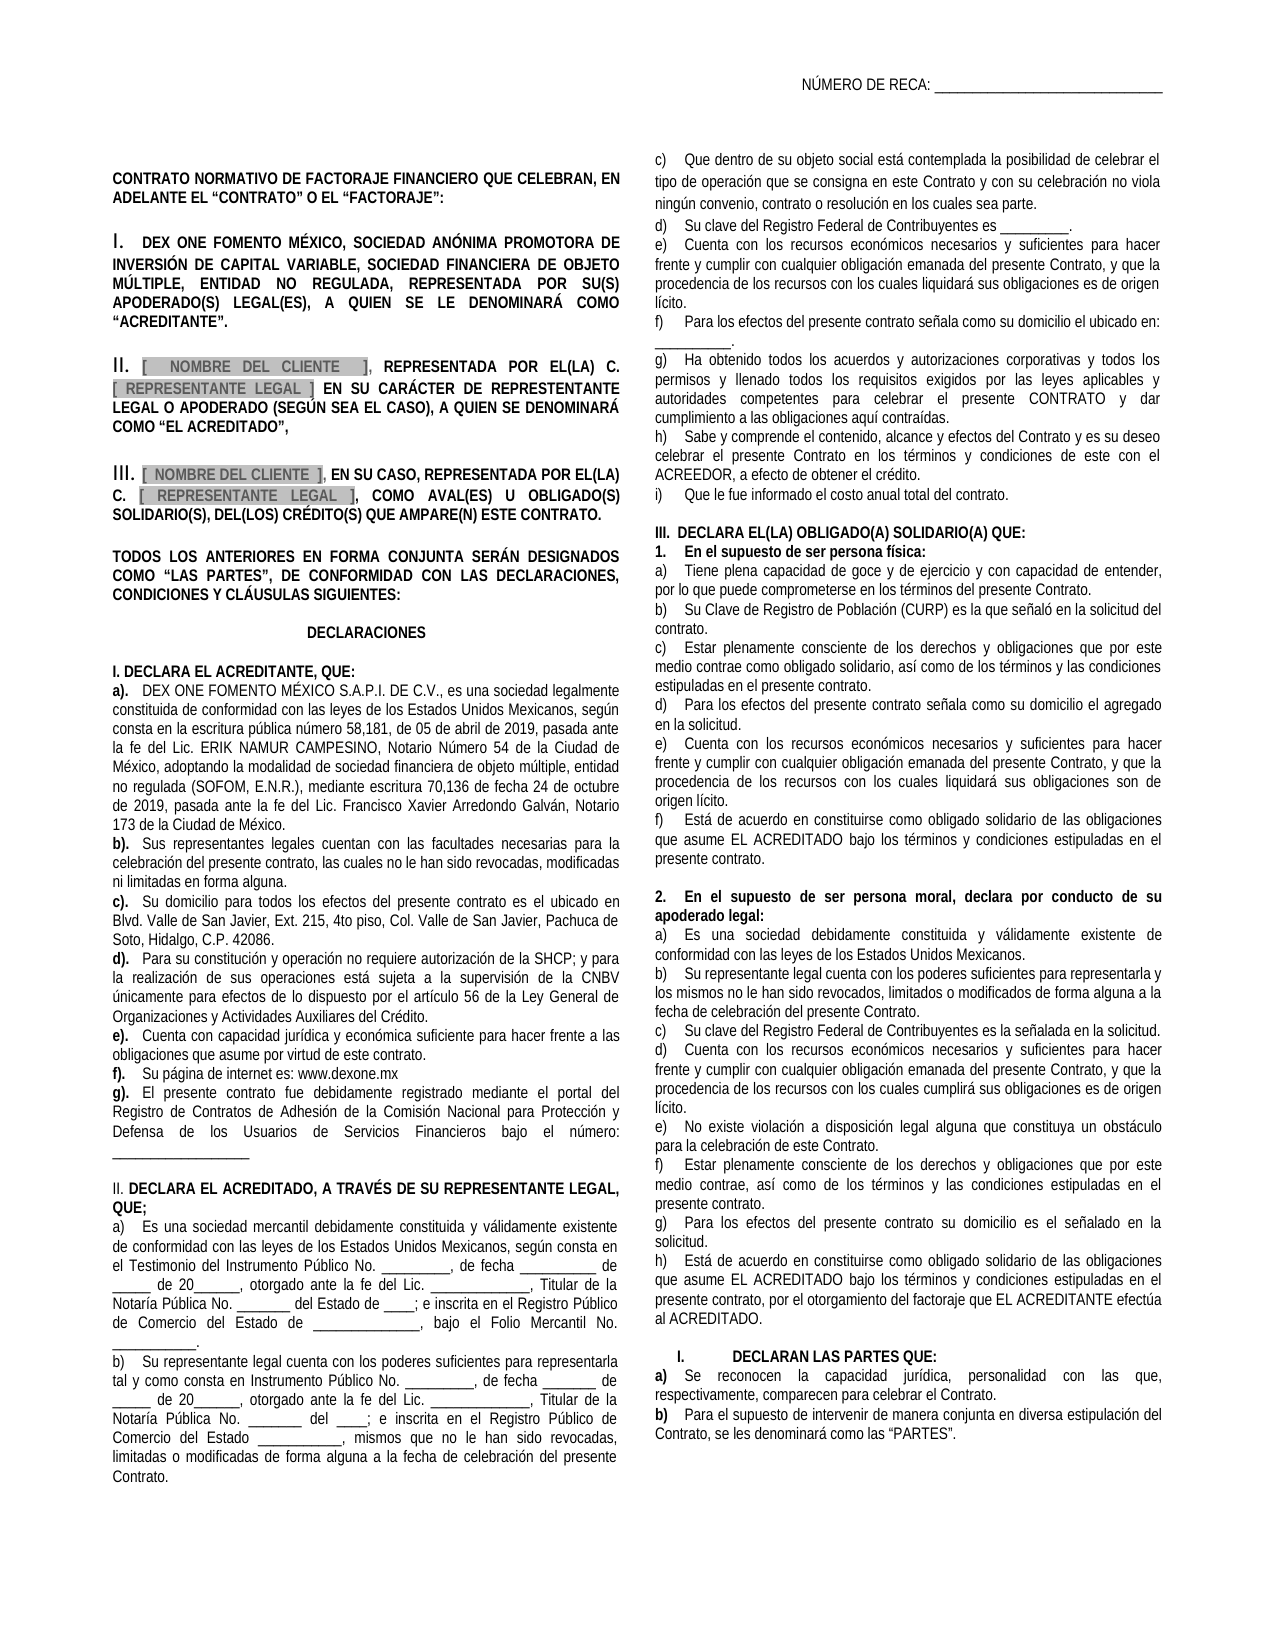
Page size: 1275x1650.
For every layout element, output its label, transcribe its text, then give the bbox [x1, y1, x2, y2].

list Está de acuerdo en constituirse como obligado solidario de las obligaciones que asume EL ACREDITADO bajo los términos y condiciones estipuladas en el presente contrato, por el otorgamiento del factoraje que EL ACREDITANTE efectúa al ACREDITADO. [655, 1251, 1162, 1328]
list Es una sociedad debidamente constituida y válidamente existente de conformidad con las leyes de los Estados Unidos Mexicanos. [655, 925, 1162, 963]
list Su domicilio para todos los efectos del presente contrato es el ubicado en Blvd. Valle de San Javier, Ext. 215, 4to piso, Col. Valle de San Javier, Pachuca de Soto, Hidalgo, C.P. 42086. [112, 891, 620, 949]
list En el supuesto de ser persona moral, declara por conducto de su apoderado legal: [655, 887, 1162, 925]
list Cuenta con capacidad jurídica y económica suficiente para hacer frente a las obligaciones que asume por virtud de este contrato. [112, 1026, 620, 1064]
text II. DECLARA EL ACREDITADO, A TRAVÉS DE SU REPRESENTANTE LEGAL, QUE; [112, 1179, 620, 1217]
list Cuenta con los recursos económicos necesarios y suficientes para hacer frente y cumplir con cualquier obligación emanada del presente Contrato, y que la procedencia de los recursos con los cuales liquidará sus obligaciones es de origen lícito. [655, 235, 1161, 312]
list Su representante legal cuenta con los poderes suficientes para representarla y los mismos no le han sido revocados, limitados o modificados de forma alguna a la fecha de celebración del presente Contrato. [655, 963, 1162, 1021]
list Tiene plena capacidad de goce y de ejercicio y con capacidad de entender, por lo que puede comprometerse en los términos del presente Contrato. [655, 561, 1162, 599]
text III. DECLARA EL(LA) OBLIGADO(A) SOLIDARIO(A) QUE: [655, 523, 1162, 542]
list Ha obtenido todos los acuerdos y autorizaciones corporativas y todos los permisos y llenado todos los requisitos exigidos por las leyes aplicables y autoridades competentes para celebrar el presente CONTRATO y dar cumplimiento a las obligaciones aquí contraídas. [655, 350, 1161, 427]
text DECLARACIONES [112, 623, 620, 642]
list Estar plenamente consciente de los derechos y obligaciones que por este medio contrae como obligado solidario, así como de los términos y las condiciones estipuladas en el presente contrato. [655, 638, 1162, 695]
list Sus representantes legales cuentan con las facultades necesarias para la celebración del presente contrato, las cuales no le han sido revocadas, modificadas ni limitadas en forma alguna. [112, 834, 620, 891]
list Su clave del Registro Federal de Contribuyentes es la señalada en la solicitud. [655, 1021, 1162, 1040]
list [ NOMBRE DEL CLIENTE ], EN SU CASO, REPRESENTADA POR EL(LA) C. [ REPRESENTANTE LEGAL ], COMO AVAL(ES) U OBLIGADO(S) SOLIDARIO(S), DEL(LOS) CRÉDITO(S) QUE AMPARE(N) ESTE CONTRATO. [112, 458, 620, 524]
list En el supuesto de ser persona física: [655, 542, 1162, 561]
list Su representante legal cuenta con los poderes suficientes para representarla tal y como consta en Instrumento Público No. _________, de fecha _______ de _____ de 20______, otorgado ante la fe del Lic. _____________, Titular de la Notaría Pública No. _______ del ____; e inscrita en el Registro Público de Comercio del Estado ___________, mismos que no le han sido revocadas, limitadas o modificadas de forma alguna a la fecha de celebración del presente Contrato. [112, 1351, 618, 1486]
list Su página de internet es: www.dexone.mx [112, 1064, 620, 1083]
list Está de acuerdo en constituirse como obligado solidario de las obligaciones que asume EL ACREDITADO bajo los términos y condiciones estipuladas en el presente contrato. [655, 810, 1162, 868]
list No existe violación a disposición legal alguna que constituya un obstáculo para la celebración de este Contrato. [655, 1117, 1162, 1155]
list Sabe y comprende el contenido, alcance y efectos del Contrato y es su deseo celebrar el presente Contrato en los términos y condiciones de este con el ACREEDOR, a efecto de obtener el crédito. [655, 427, 1161, 484]
list TODOS LOS ANTERIORES EN FORMA CONJUNTA SERÁN DESIGNADOS COMO “LAS PARTES”, DE CONFORMIDAD CON LAS DECLARACIONES, CONDICIONES Y CLÁUSULAS SIGUIENTES: [112, 546, 620, 604]
list Para el supuesto de intervenir de manera conjunta en diversa estipulación del Contrato, se les denominará como las “PARTES”. [655, 1404, 1162, 1443]
text I. DECLARA EL ACREDITANTE, QUE: [112, 661, 620, 681]
list Se reconocen la capacidad jurídica, personalidad con las que, respectivamente, comparecen para celebrar el Contrato. [655, 1366, 1162, 1404]
text CONTRATO NORMATIVO DE FACTORAJE FINANCIERO QUE CELEBRAN, EN ADELANTE EL “CONTRATO” O EL “FACTORAJE”: [112, 169, 620, 207]
list Cuenta con los recursos económicos necesarios y suficientes para hacer frente y cumplir con cualquier obligación emanada del presente Contrato, y que la procedencia de los recursos con los cuales liquidará sus obligaciones son de origen lícito. [655, 733, 1162, 810]
list Para su constitución y operación no requiere autorización de la SHCP; y para la realización de sus operaciones está sujeta a la supervisión de la CNBV únicamente para efectos de lo dispuesto por el artículo 56 de la Ley General de Organizaciones y Actividades Auxiliares del Crédito. [112, 949, 620, 1026]
list DEX ONE FOMENTO MÉXICO, SOCIEDAD ANÓNIMA PROMOTORA DE INVERSIÓN DE CAPITAL VARIABLE, SOCIEDAD FINANCIERA DE OBJETO MÚLTIPLE, ENTIDAD NO REGULADA, REPRESENTADA POR SU(S) APODERADO(S) LEGAL(ES), A QUIEN SE LE DENOMINARÁ COMO “ACREDITANTE”. [112, 227, 620, 331]
list Su Clave de Registro de Población (CURP) es la que señaló en la solicitud del contrato. [655, 599, 1162, 638]
list DECLARAN LAS PARTES QUE: [684, 1347, 1162, 1366]
list Para los efectos del presente contrato su domicilio es el señalado en la solicitud. [655, 1213, 1162, 1251]
list Cuenta con los recursos económicos necesarios y suficientes para hacer frente y cumplir con cualquier obligación emanada del presente Contrato, y que la procedencia de los recursos con los cuales cumplirá sus obligaciones es de origen lícito. [655, 1040, 1162, 1117]
list Que le fue informado el costo anual total del contrato. [655, 484, 1161, 503]
list Estar plenamente consciente de los derechos y obligaciones que por este medio contrae, así como de los términos y las condiciones estipuladas en el presente contrato. [655, 1155, 1162, 1213]
list Su clave del Registro Federal de Contribuyentes es _________. [655, 216, 1161, 235]
list Es una sociedad mercantil debidamente constituida y válidamente existente de conformidad con las leyes de los Estados Unidos Mexicanos, según consta en el Testimonio del Instrumento Público No. _________, de fecha __________ de _____ de 20______, otorgado ante la fe del Lic. _____________, Titular de la Notaría Pública No. _______ del Estado de ____; e inscrita en el Registro Público de Comercio del Estado de ______________, bajo el Folio Mercantil No. ___________. [112, 1217, 618, 1351]
list Para los efectos del presente contrato señala como su domicilio el agregado en la solicitud. [655, 695, 1162, 733]
list DEX ONE FOMENTO MÉXICO S.A.P.I. DE C.V., es una sociedad legalmente constituida de conformidad con las leyes de los Estados Unidos Mexicanos, según consta en la escritura pública número 58,181, de 05 de abril de 2019, pasada ante la fe del Lic. ERIK NAMUR CAMPESINO, Notario Número 54 de la Ciudad de México, adoptando la modalidad de sociedad financiera de objeto múltiple, entidad no regulada (SOFOM, E.N.R.), mediante escritura 70,136 de fecha 24 de octubre de 2019, pasada ante la fe del Lic. Francisco Xavier Arredondo Galván, Notario 173 de la Ciudad de México. [112, 681, 620, 834]
list [ NOMBRE DEL CLIENTE ], REPRESENTADA POR EL(LA) C. [ REPRESENTANTE LEGAL ] EN SU CARÁCTER DE REPRESTENTANTE LEGAL O APODERADO (SEGÚN SEA EL CASO), A QUIEN SE DENOMINARÁ COMO “EL ACREDITADO”, [112, 351, 620, 436]
list Para los efectos del presente contrato señala como su domicilio el ubicado en: __________. [655, 312, 1161, 350]
list Que dentro de su objeto social está contemplada la posibilidad de celebrar el tipo de operación que se consigna en este Contrato y con su celebración no viola ningún convenio, contrato o resolución en los cuales sea parte. [655, 150, 1161, 213]
list El presente contrato fue debidamente registrado mediante el portal del Registro de Contratos de Adhesión de la Comisión Nacional para Protección y Defensa de los Usuarios de Servicios Financieros bajo el número: __________________ [112, 1083, 620, 1160]
